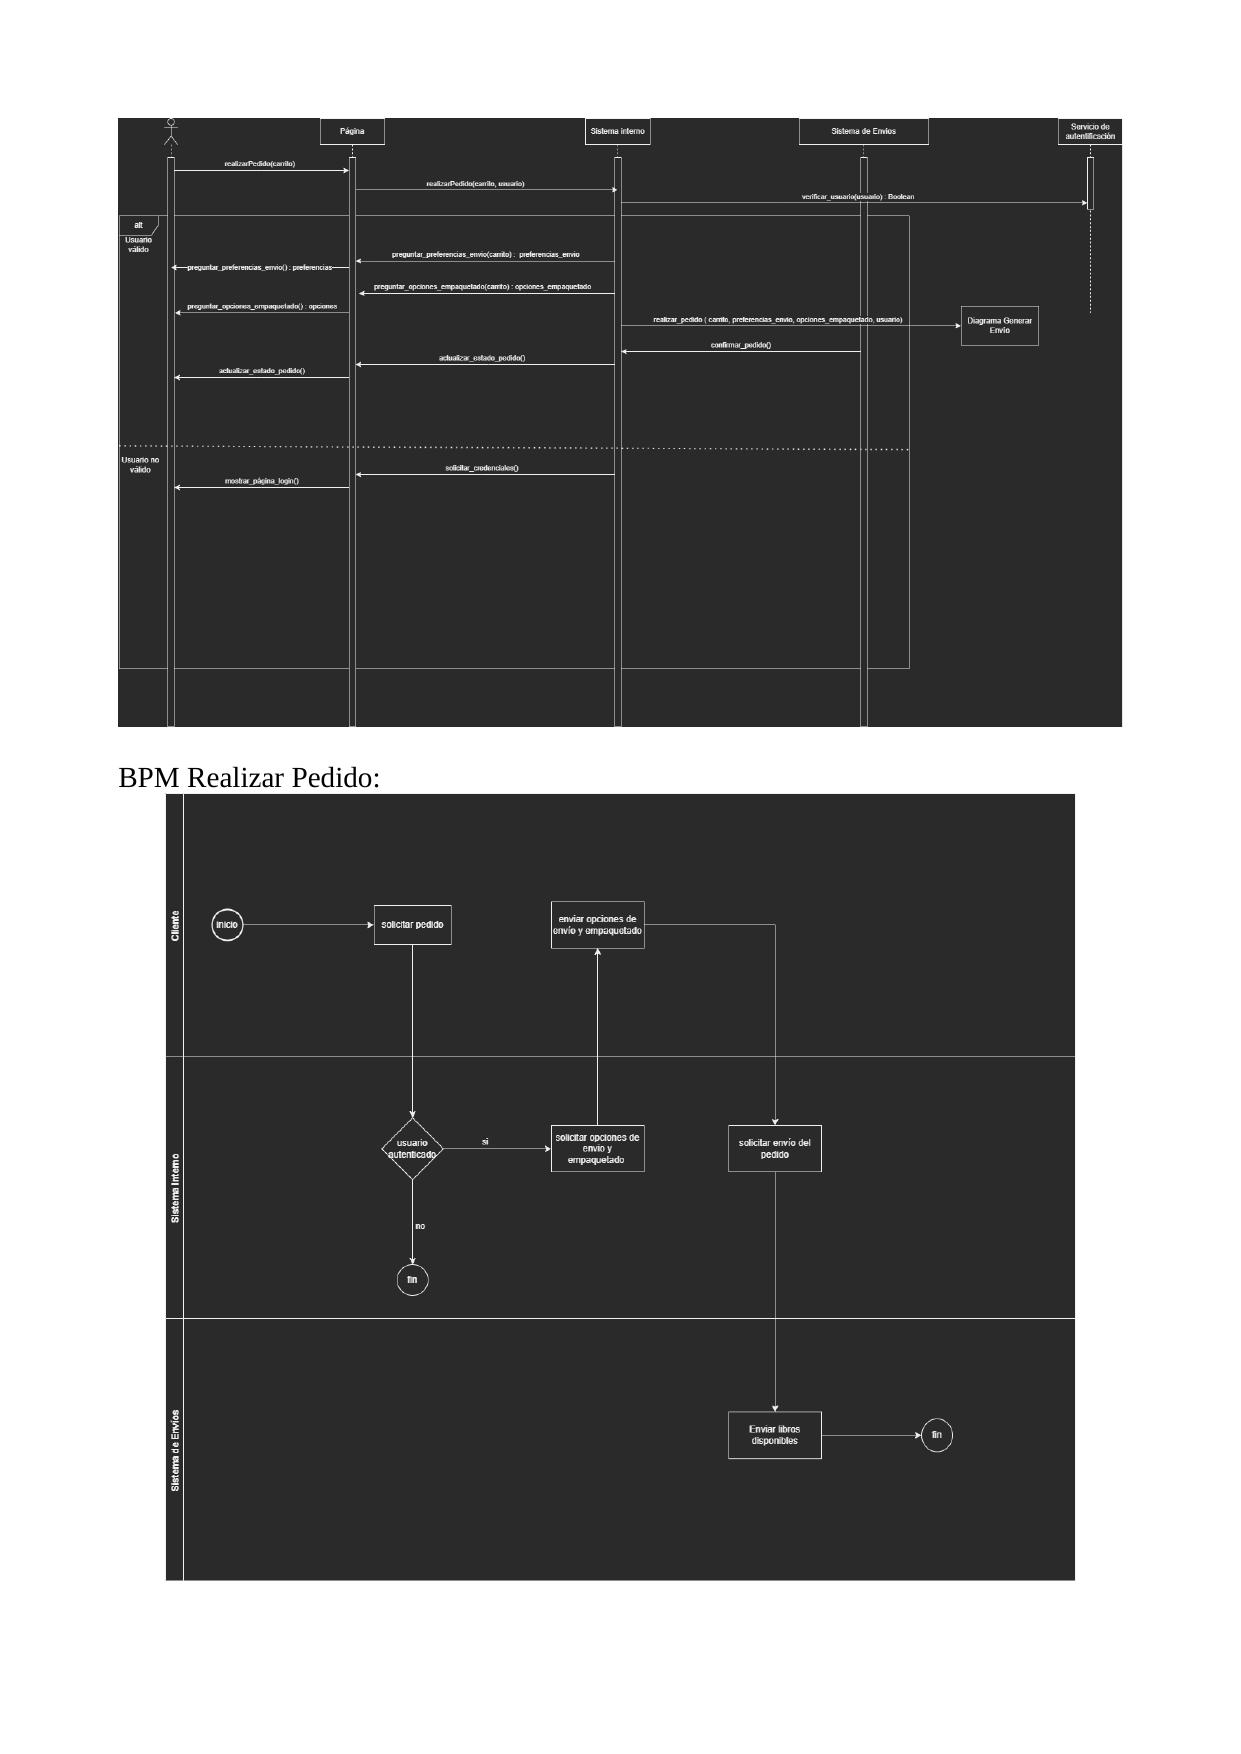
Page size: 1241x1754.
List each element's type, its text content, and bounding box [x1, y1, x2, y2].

text BPM Realizar Pedido: [118, 760, 1122, 794]
picture [118, 118, 1123, 727]
picture [165, 793, 1076, 1581]
